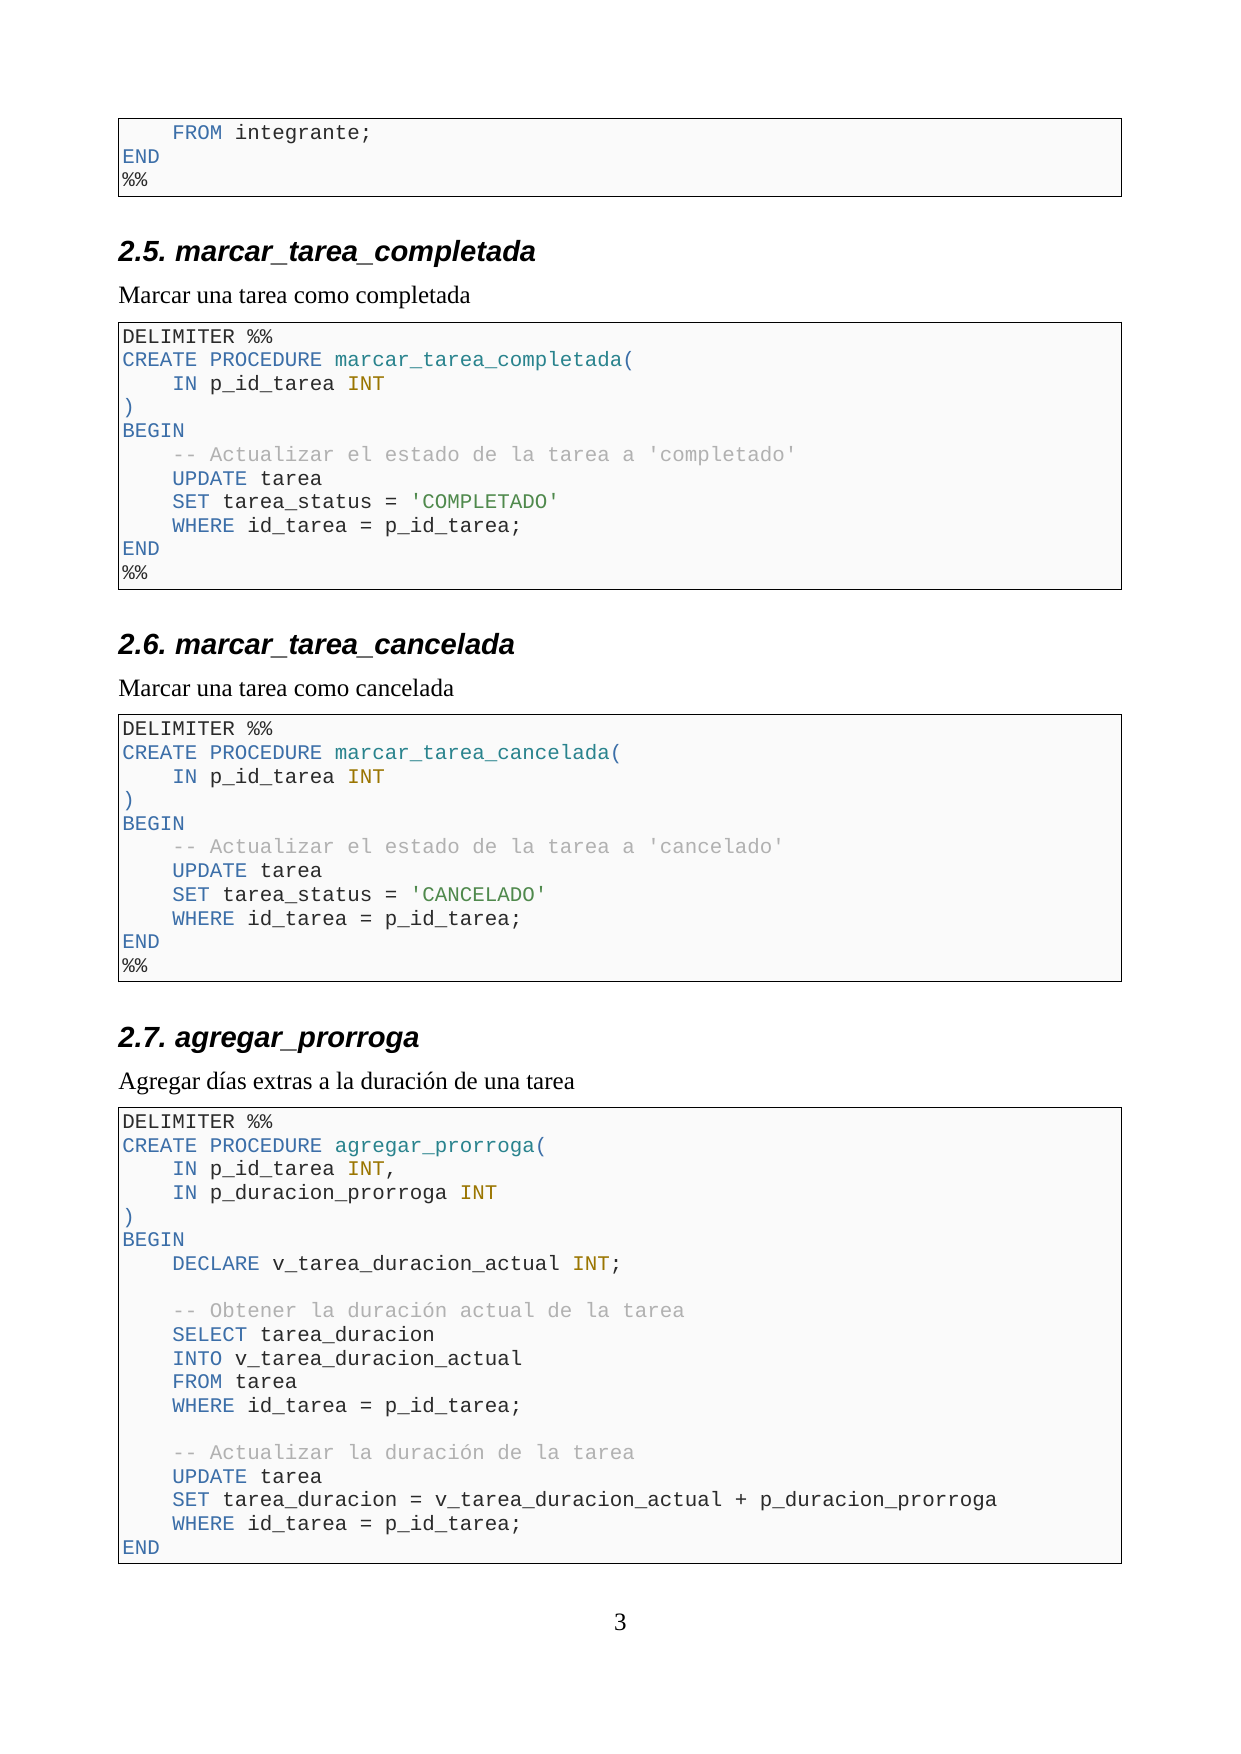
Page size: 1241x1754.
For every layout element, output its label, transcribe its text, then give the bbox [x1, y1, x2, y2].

text Agregar días extras a la duración de una tarea [118, 1066, 1122, 1094]
text Marcar una tarea como cancelada [118, 673, 1122, 702]
text END [119, 534, 1121, 558]
text FROM tarea [119, 1367, 1121, 1391]
text ) [119, 785, 1121, 809]
text CREATE PROCEDURE marcar_tarea_cancelada( [119, 738, 1121, 762]
text FROM integrante; [119, 119, 1121, 142]
text DECLARE v_tarea_duracion_actual INT; [119, 1249, 1121, 1273]
text SET tarea_status = 'CANCELADO' [119, 880, 1121, 903]
text %% [119, 558, 1121, 589]
text BEGIN [119, 1225, 1121, 1249]
text Marcar una tarea como completada [118, 280, 1122, 309]
text CREATE PROCEDURE agregar_prorroga( [119, 1131, 1121, 1154]
text WHERE id_tarea = p_id_tarea; [119, 1391, 1121, 1414]
text IN p_id_tarea INT [119, 762, 1121, 785]
text IN p_duracion_prorroga INT [119, 1178, 1121, 1202]
text DELIMITER %% [119, 323, 1121, 345]
text UPDATE tarea [119, 856, 1121, 880]
subtitle marcar_tarea_completada [118, 234, 1122, 268]
text -- Actualizar el estado de la tarea a 'completado' [119, 440, 1121, 463]
text -- Actualizar la duración de la tarea [119, 1438, 1121, 1462]
text %% [119, 165, 1121, 196]
text WHERE id_tarea = p_id_tarea; [119, 903, 1121, 927]
text WHERE id_tarea = p_id_tarea; [119, 1509, 1121, 1533]
text ) [119, 1202, 1121, 1225]
text BEGIN [119, 809, 1121, 833]
text WHERE id_tarea = p_id_tarea; [119, 511, 1121, 534]
text UPDATE tarea [119, 463, 1121, 487]
subtitle marcar_tarea_cancelada [118, 627, 1122, 661]
text END [119, 1533, 1121, 1563]
text IN p_id_tarea INT, [119, 1154, 1121, 1178]
text END [119, 927, 1121, 951]
text CREATE PROCEDURE marcar_tarea_completada( [119, 345, 1121, 369]
text -- Actualizar el estado de la tarea a 'cancelado' [119, 833, 1121, 856]
text INTO v_tarea_duracion_actual [119, 1343, 1121, 1367]
text BEGIN [119, 416, 1121, 440]
text SET tarea_status = 'COMPLETADO' [119, 487, 1121, 511]
text SET tarea_duracion = v_tarea_duracion_actual + p_duracion_prorroga [119, 1485, 1121, 1509]
text IN p_id_tarea INT [119, 369, 1121, 393]
text -- Obtener la duración actual de la tarea [119, 1296, 1121, 1320]
text DELIMITER %% [119, 715, 1121, 738]
text END [119, 142, 1121, 165]
text UPDATE tarea [119, 1462, 1121, 1485]
text ) [119, 393, 1121, 416]
text DELIMITER %% [119, 1108, 1121, 1131]
subtitle agregar_prorroga [118, 1020, 1122, 1053]
text SELECT tarea_duracion [119, 1320, 1121, 1343]
text %% [119, 951, 1121, 981]
